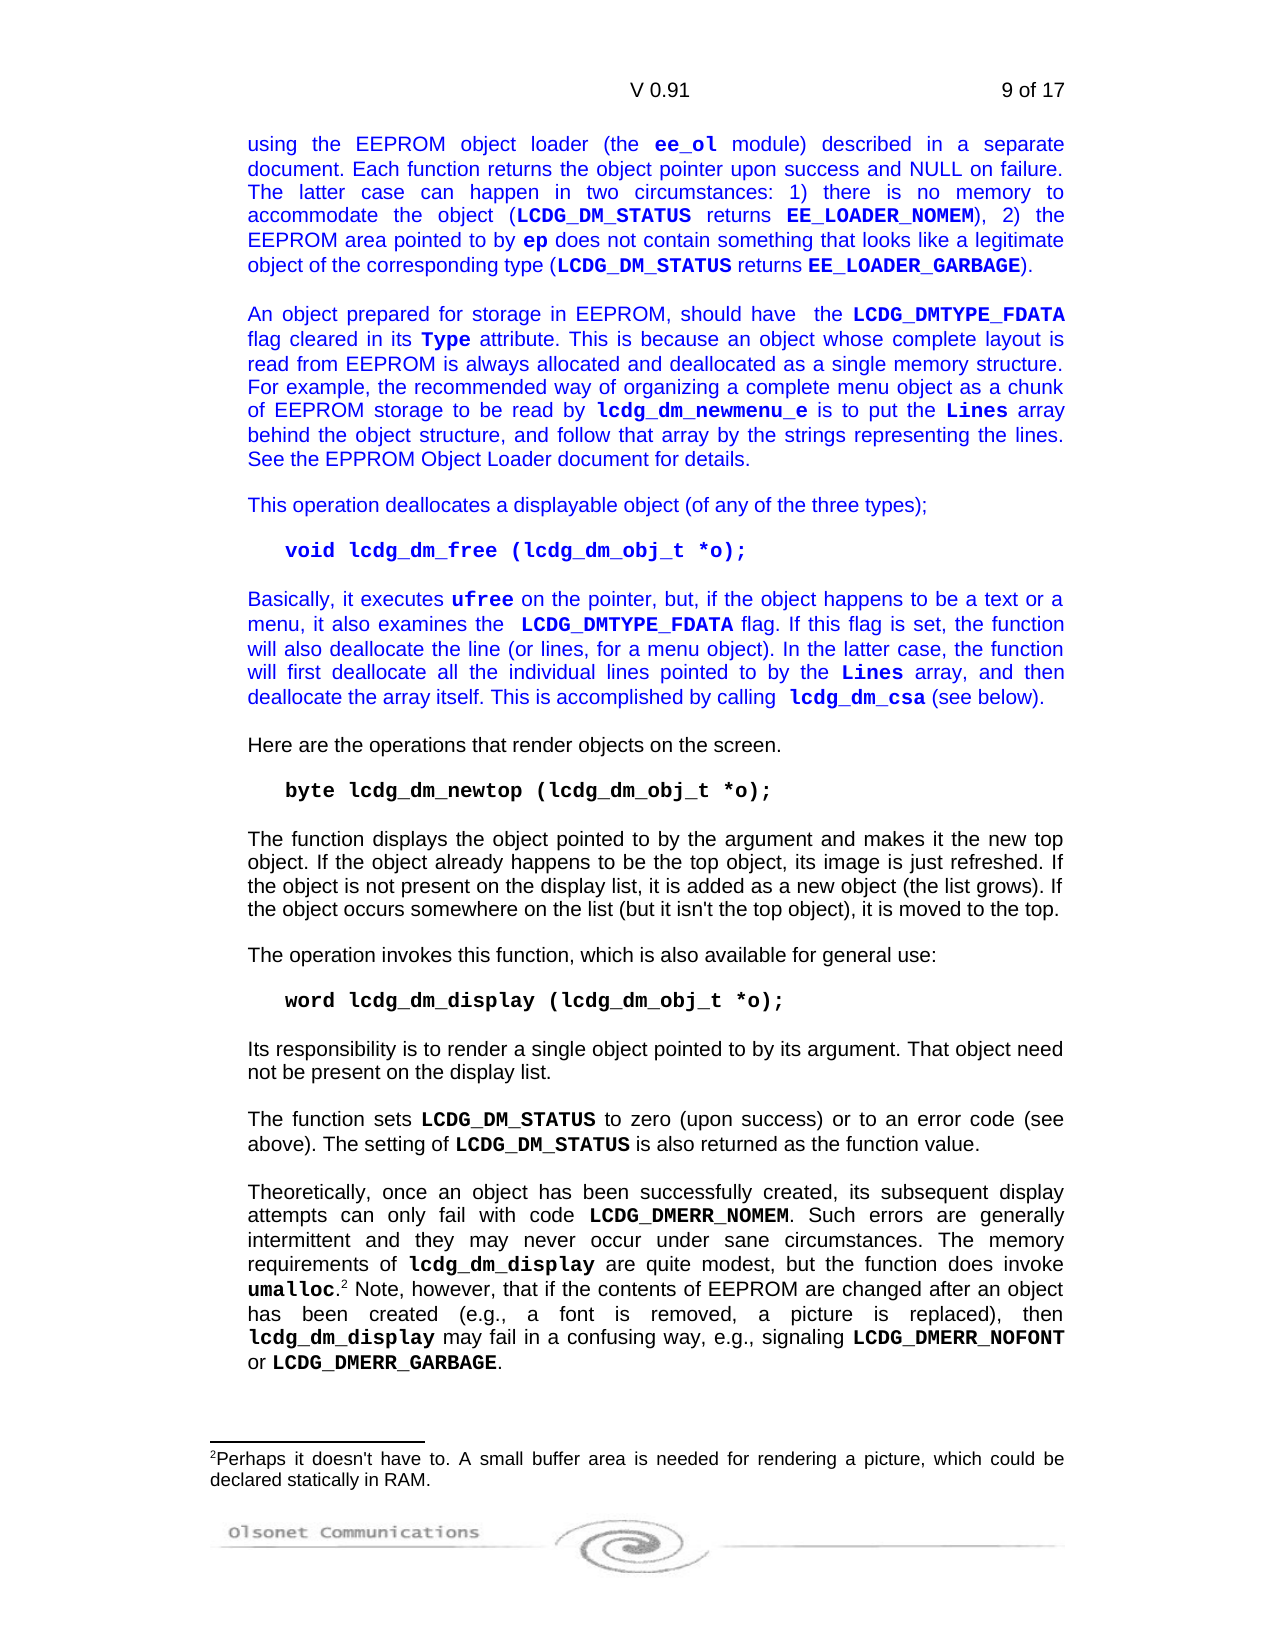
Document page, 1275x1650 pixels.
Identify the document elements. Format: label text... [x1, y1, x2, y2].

text using the EEPROM object loader (the ee_ol module) described in a separate document. Each function returns the object pointer upon success and NULL on failure. The latter case can happen in two circumstances: 1) there is no memory to accommodate the object (LCDG_DM_STATUS returns EE_LOADER_NOMEM), 2) the EEPROM area pointed to by ep does not contain something that looks like a legitimate object of the corresponding type (LCDG_DM_STATUS returns EE_LOADER_GARBAGE). [247, 132, 1065, 279]
list word lcdg_dm_display (lcdg_dm_obj_t *o); [247, 990, 1065, 1014]
text The operation invokes this function, which is also available for general use: [247, 944, 1065, 967]
text Basically, it executes ufree on the pointer, but, if the object happens to be a text or a menu, it also examines the LCDG_DMTYPE_FDATA flag. If this flag is set, the function will also deallocate the line (or lines, for a menu object). In the latter case, the function will first deallocate all the individual lines pointed to by the Lines array, and then deallocate the array itself. This is accomplished by calling lcdg_dm_csa (see below). [247, 587, 1065, 711]
text This operation deallocates a displayable object (of any of the three types); [247, 494, 1065, 517]
text Perhaps it doesn't have to. A small buffer area is needed for rendering a picture, which could be declared statically in RAM. [210, 1448, 1065, 1490]
list byte lcdg_dm_newtop (lcdg_dm_obj_t *o); [247, 780, 1065, 804]
text The function sets LCDG_DM_STATUS to zero (upon success) or to an error code (see above). The setting of LCDG_DM_STATUS is also returned as the function value. [247, 1107, 1065, 1157]
text Here are the operations that render objects on the screen. [247, 734, 1065, 757]
text Theoretically, once an object has been successfully created, its subsequent display attempts can only fail with code LCDG_DMERR_NOMEM. Such errors are generally intermittent and they may never occur under sane circumstances. The memory requirements of lcdg_dm_display are quite modest, but the function does invoke umalloc. Note, however, that if the contents of EEPROM are changed after an object has been created (e.g., a font is removed, a picture is replaced), then lcdg_dm_display may fail in a confusing way, e.g., signaling LCDG_DMERR_NOFONT or LCDG_DMERR_GARBAGE. [247, 1181, 1065, 1376]
picture [210, 1504, 1065, 1596]
text void lcdg_dm_free (lcdg_dm_obj_t *o); [247, 540, 1065, 564]
text The function displays the object pointed to by the argument and makes it the new top object. If the object already happens to be the top object, its image is just refreshed. If the object is not present on the display list, it is added as a new object (the list grows). If the object occurs somewhere on the list (but it isn't the top object), it is moved to the top. [247, 828, 1065, 921]
text An object prepared for storage in EEPROM, should have the LCDG_DMTYPE_FDATA flag cleared in its Type attribute. This is because an object whose complete layout is read from EEPROM is always allocated and deallocated as a single memory structure. For example, the recommended way of organizing a complete menu object as a chunk of EEPROM storage to be read by lcdg_dm_newmenu_e is to put the Lines array behind the object structure, and follow that array by the strings representing the lines. See the EPPROM Object Loader document for details. [247, 302, 1065, 471]
text Its responsibility is to render a single object pointed to by its argument. That object need not be present on the display list. [247, 1038, 1065, 1084]
